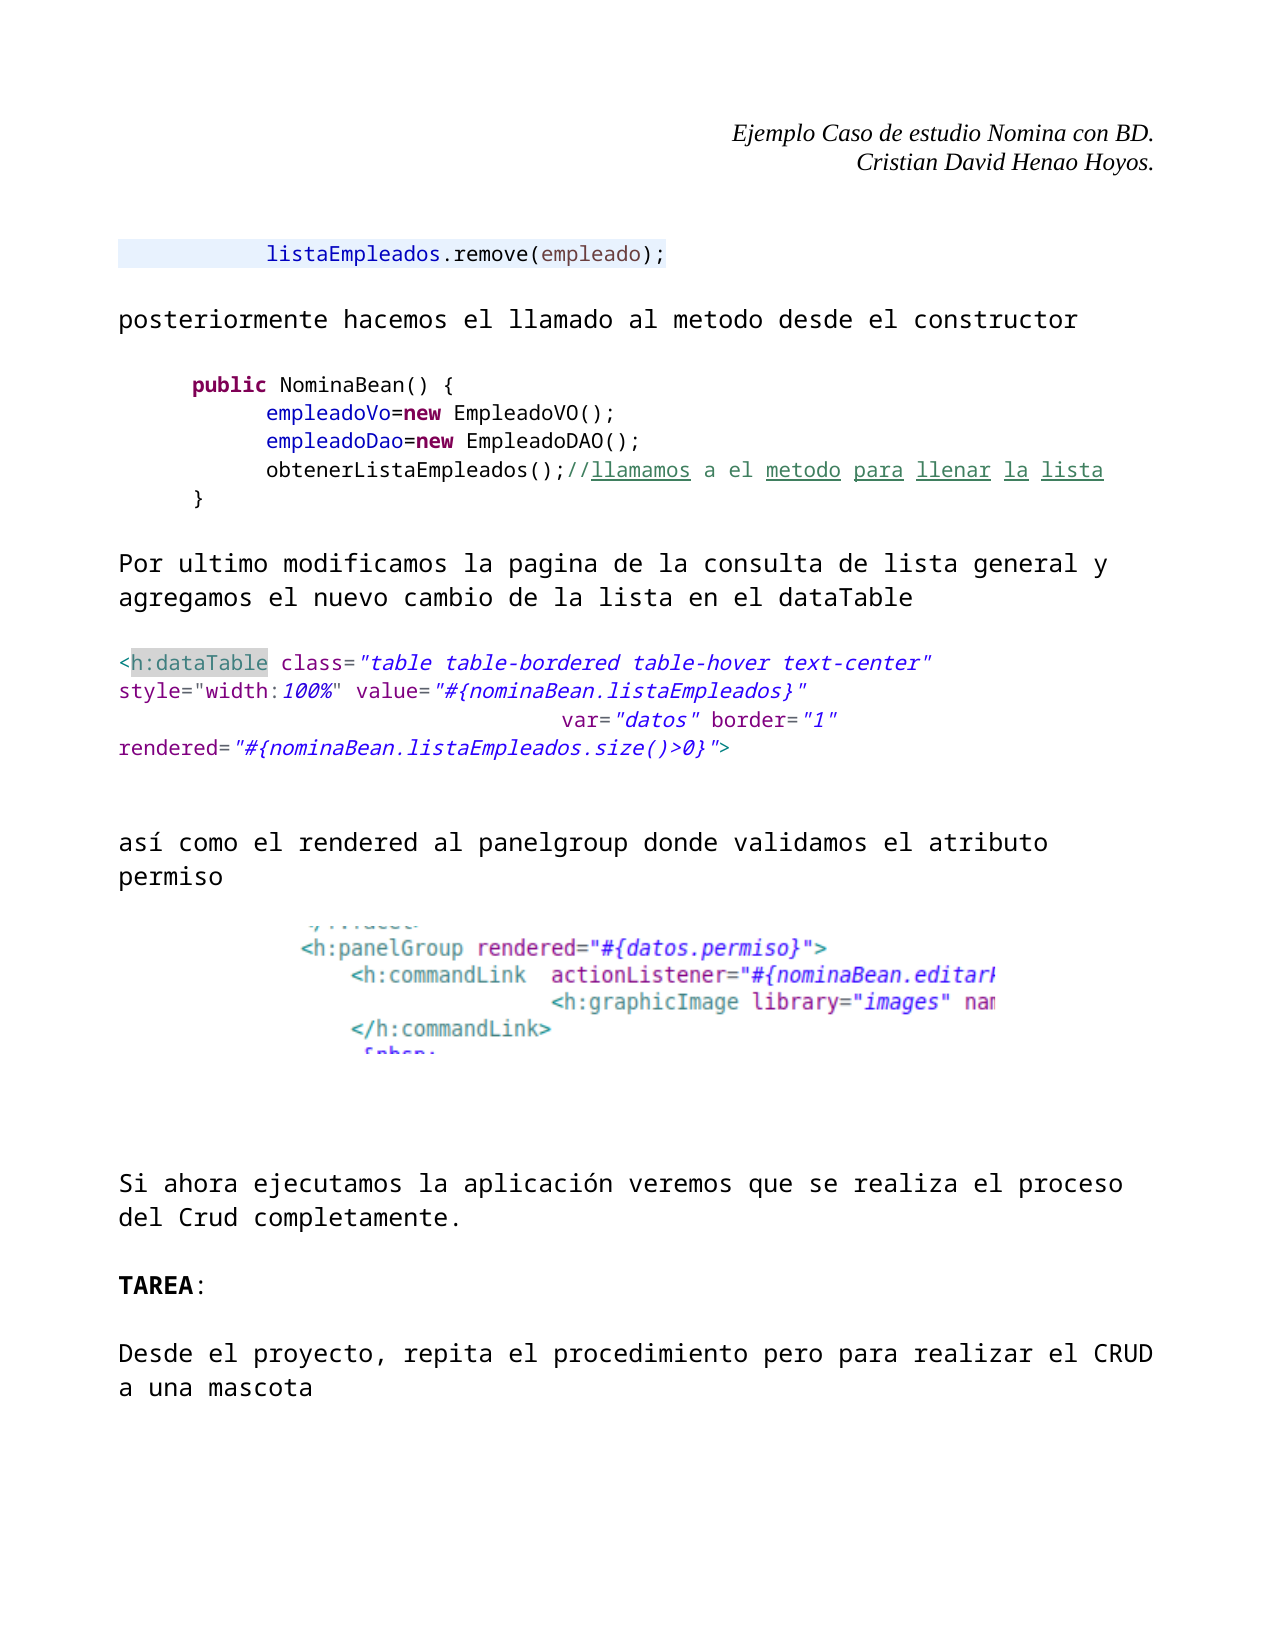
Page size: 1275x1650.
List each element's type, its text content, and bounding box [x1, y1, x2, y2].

text así como el rendered al panelgroup donde validamos el atributo permiso [118, 824, 1157, 893]
text obtenerListaEmpleados();//llamamos a el metodo para llenar la lista [118, 455, 1157, 483]
picture [279, 926, 996, 1054]
text Por ultimo modificamos la pagina de la consulta de lista general y agregamos el nuevo cambio de la lista en el dataTable [118, 546, 1157, 614]
text var="datos" border="1" rendered="#{nominaBean.listaEmpleados.size()>0}"> [118, 705, 1157, 762]
text <h:dataTable class="table table-bordered table-hover text-center" style="width:100%" value="#{nominaBean.listaEmpleados}" [118, 648, 1157, 705]
text empleadoVo=new EmpleadoVO(); [118, 398, 1157, 427]
text Desde el proyecto, repita el procedimiento pero para realizar el CRUD a una mascota [118, 1336, 1157, 1404]
text listaEmpleados.remove(empleado); [118, 239, 1157, 268]
text posteriormente hacemos el llamado al metodo desde el constructor [118, 302, 1157, 336]
text Si ahora ejecutamos la aplicación veremos que se realiza el proceso del Crud completamente. [118, 1165, 1157, 1233]
text TAREA: [118, 1268, 1157, 1302]
text empleadoDao=new EmpleadoDAO(); [118, 427, 1157, 455]
text } [118, 483, 1157, 512]
text public NominaBean() { [118, 370, 1157, 398]
